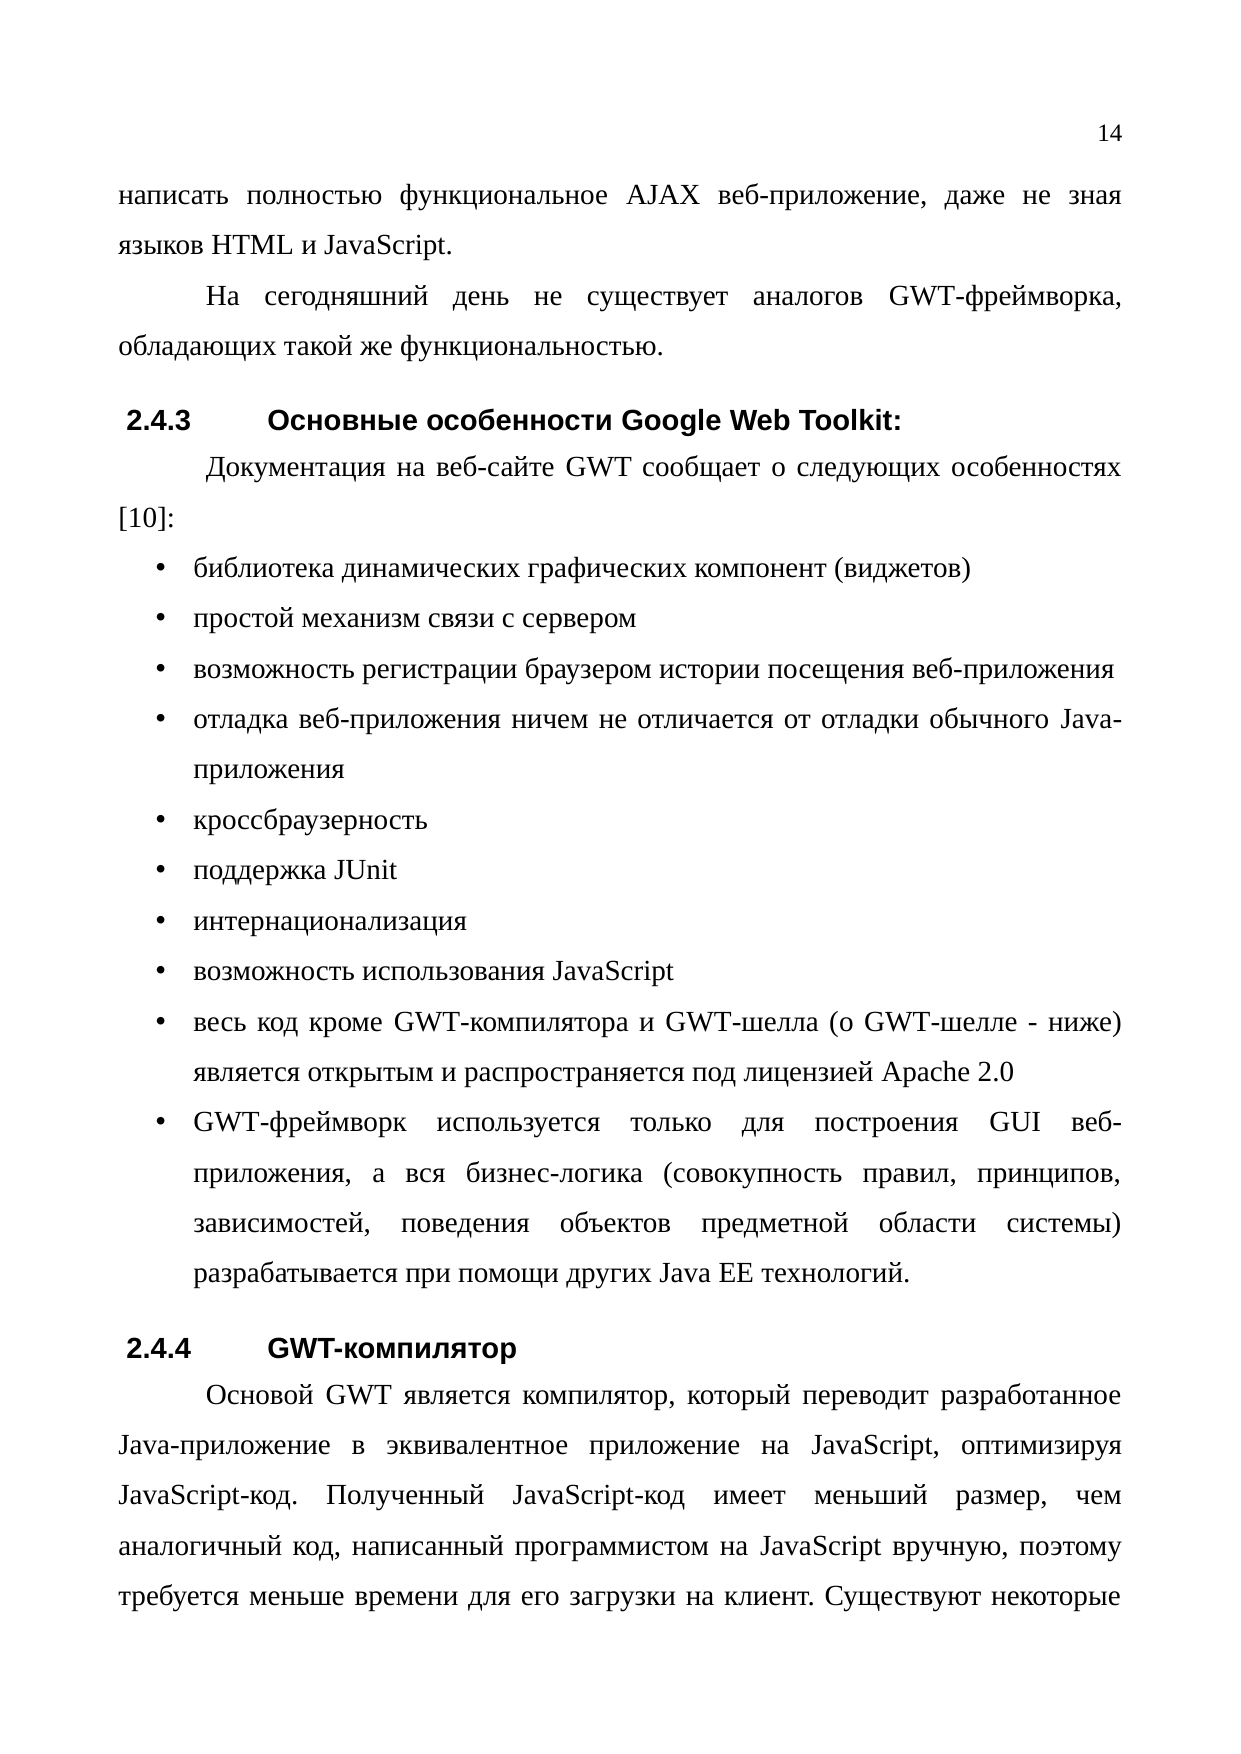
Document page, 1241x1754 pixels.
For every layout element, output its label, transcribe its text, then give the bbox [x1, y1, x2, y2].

list возможность использования JavaScript [156, 953, 1122, 987]
list GWT-фреймворк используется только для построения GUI веб-приложения, а вся бизнес-логика (совокупность правил, принципов, зависимостей, поведения объектов предметной области системы) разрабатывается при помощи других Java EE технологий. [156, 1104, 1122, 1289]
list интернационализация [156, 903, 1122, 936]
list библиотека динамических графических компонент (виджетов) [156, 550, 1122, 584]
list поддержка JUnit [156, 852, 1122, 886]
text На сегодняшний день не существует аналогов GWT-фреймворка, обладающих такой же функциональностью. [118, 278, 1122, 362]
list кроссбраузерность [156, 802, 1122, 836]
list простой механизм связи с сервером [156, 600, 1122, 634]
subtitle GWT-компилятор [118, 1331, 1122, 1364]
text Документация на веб-сайте GWT сообщает о следующих особенностях [10]: [118, 449, 1122, 533]
text Основой GWT является компилятор, который переводит разработанное Java-приложение в эквивалентное приложение на JavaScript, оптимизируя JavaScript-код. Полученный JavaScript-код имеет меньший размер, чем аналогичный код, написанный программистом на JavaScript вручную, поэтому требуется меньше времени для его загрузки на клиент. Существуют некоторые [118, 1377, 1122, 1612]
list весь код кроме GWT-компилятора и GWT-шелла (о GWT-шелле - ниже) является открытым и распространяется под лицензией Apache 2.0 [156, 1004, 1122, 1088]
text написать полностью функциональное AJAX веб-приложение, даже не зная языков HTML и JavaScript. [118, 177, 1122, 261]
list возможность регистрации браузером истории посещения веб-приложения [156, 651, 1122, 684]
subtitle Основные особенности Google Web Toolkit: [118, 403, 1122, 437]
list отладка веб-приложения ничем не отличается от отладки обычного Java-приложения [156, 701, 1122, 785]
